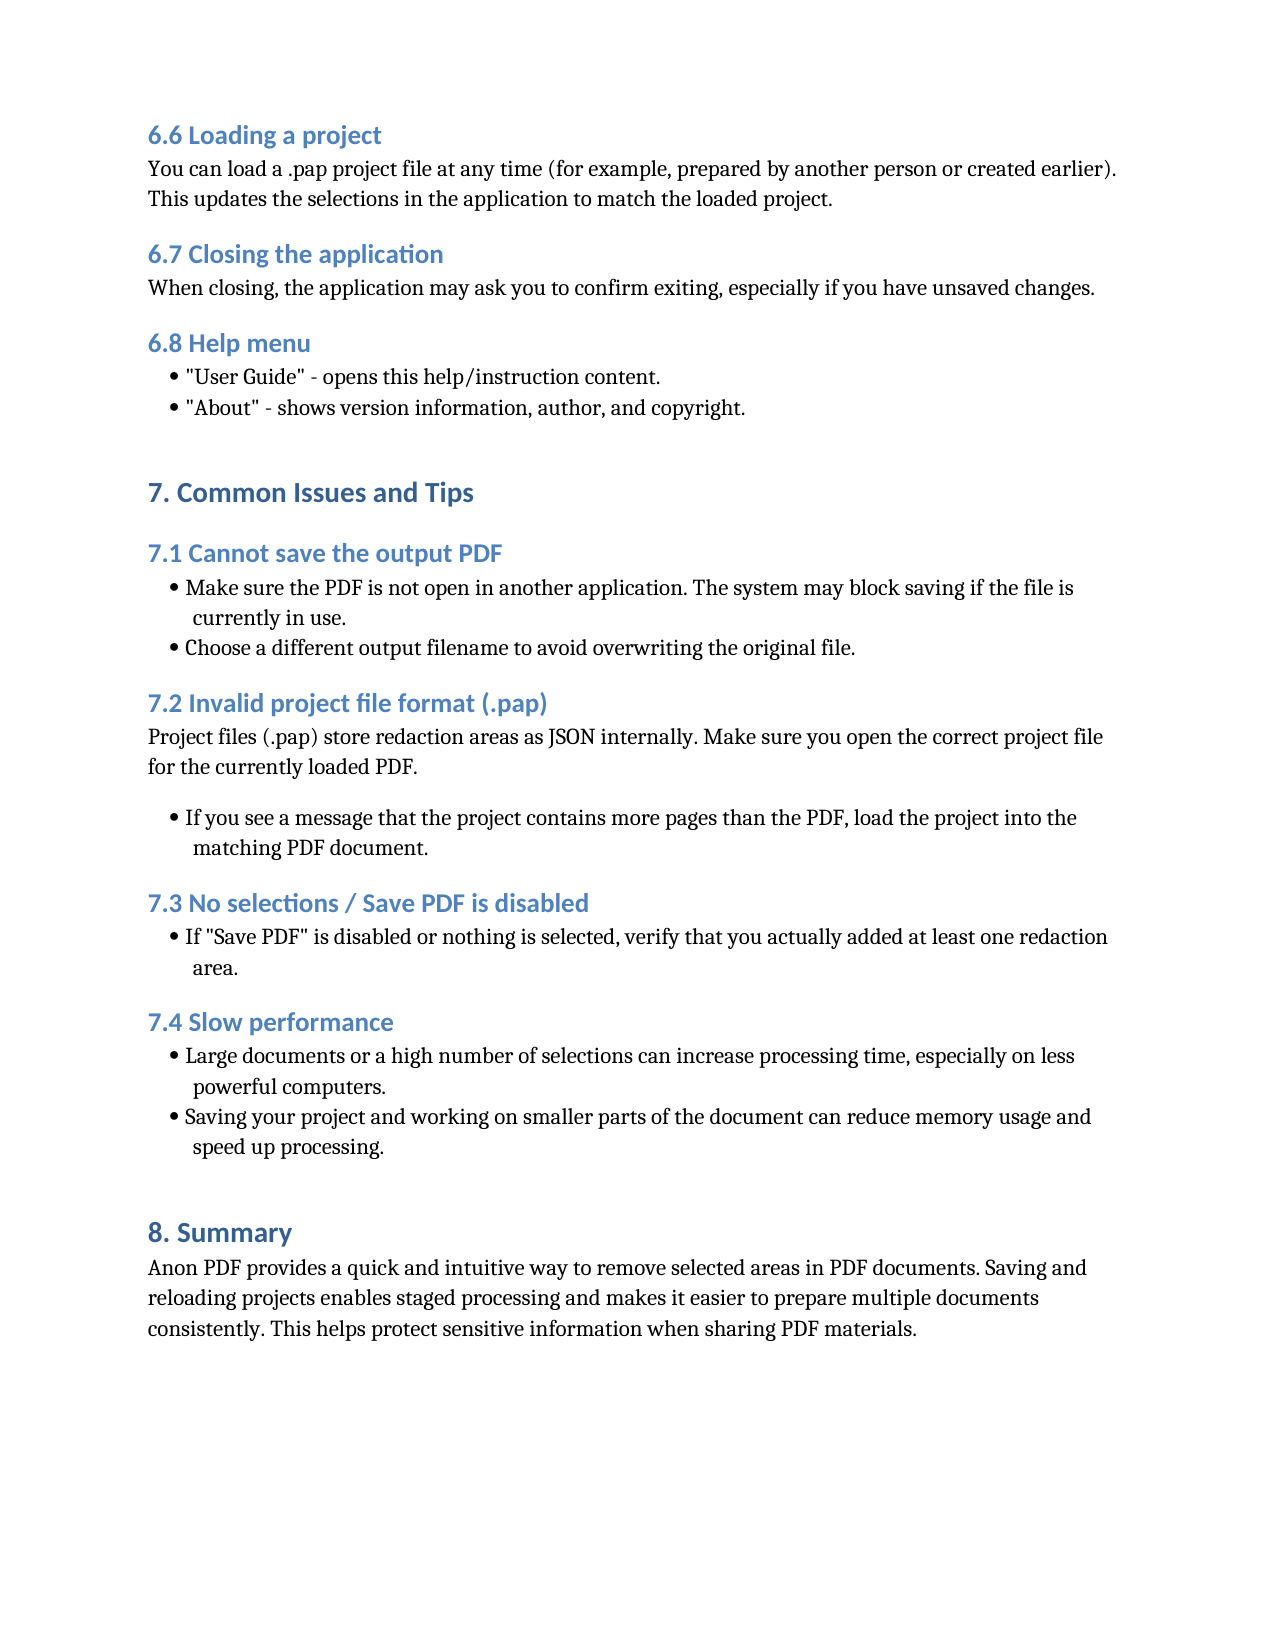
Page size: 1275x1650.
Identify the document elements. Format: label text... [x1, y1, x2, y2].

list Make sure the PDF is not open in another application. The system may block saving if the file is currently in use. [170, 574, 1127, 631]
list "User Guide" - opens this help/instruction content. [170, 364, 1127, 391]
list "About" - shows version information, author, and copyright. [170, 394, 1127, 421]
subtitle 6.8 Help menu [148, 326, 1127, 359]
text Project files (.pap) store redaction areas as JSON internally. Make sure you open the correct project file for the currently loaded PDF. [148, 724, 1127, 780]
text When closing, the application may ask you to confirm exiting, especially if you have unsaved changes. [148, 275, 1127, 302]
subtitle 6.7 Closing the application [148, 237, 1127, 270]
subtitle 8. Summary [148, 1214, 1127, 1250]
subtitle 6.6 Loading a project [148, 118, 1127, 151]
text You can load a .pap project file at any time (for example, prepared by another person or created earlier). This updates the selections in the application to match the loaded project. [148, 156, 1127, 213]
subtitle 7.3 No selections / Save PDF is disabled [148, 886, 1127, 919]
list Large documents or a high number of selections can increase processing time, especially on less powerful computers. [170, 1043, 1127, 1100]
list Choose a different output filename to avoid overwriting the original file. [170, 635, 1127, 661]
list If you see a message that the project contains more pages than the PDF, load the project into the matching PDF document. [170, 805, 1127, 861]
subtitle 7.1 Cannot save the output PDF [148, 536, 1127, 569]
subtitle 7.2 Invalid project file format (.pap) [148, 686, 1127, 719]
subtitle 7.4 Slow performance [148, 1005, 1127, 1038]
subtitle 7. Common Issues and Tips [148, 474, 1127, 510]
text Anon PDF provides a quick and intuitive way to remove selected areas in PDF documents. Saving and reloading projects enables staged processing and makes it easier to prepare multiple documents consistently. This helps protect sensitive information when sharing PDF materials. [148, 1255, 1127, 1342]
list If "Save PDF" is disabled or nothing is selected, verify that you actually added at least one redaction area. [170, 924, 1127, 981]
list Saving your project and working on smaller parts of the document can reduce memory usage and speed up processing. [170, 1104, 1127, 1160]
